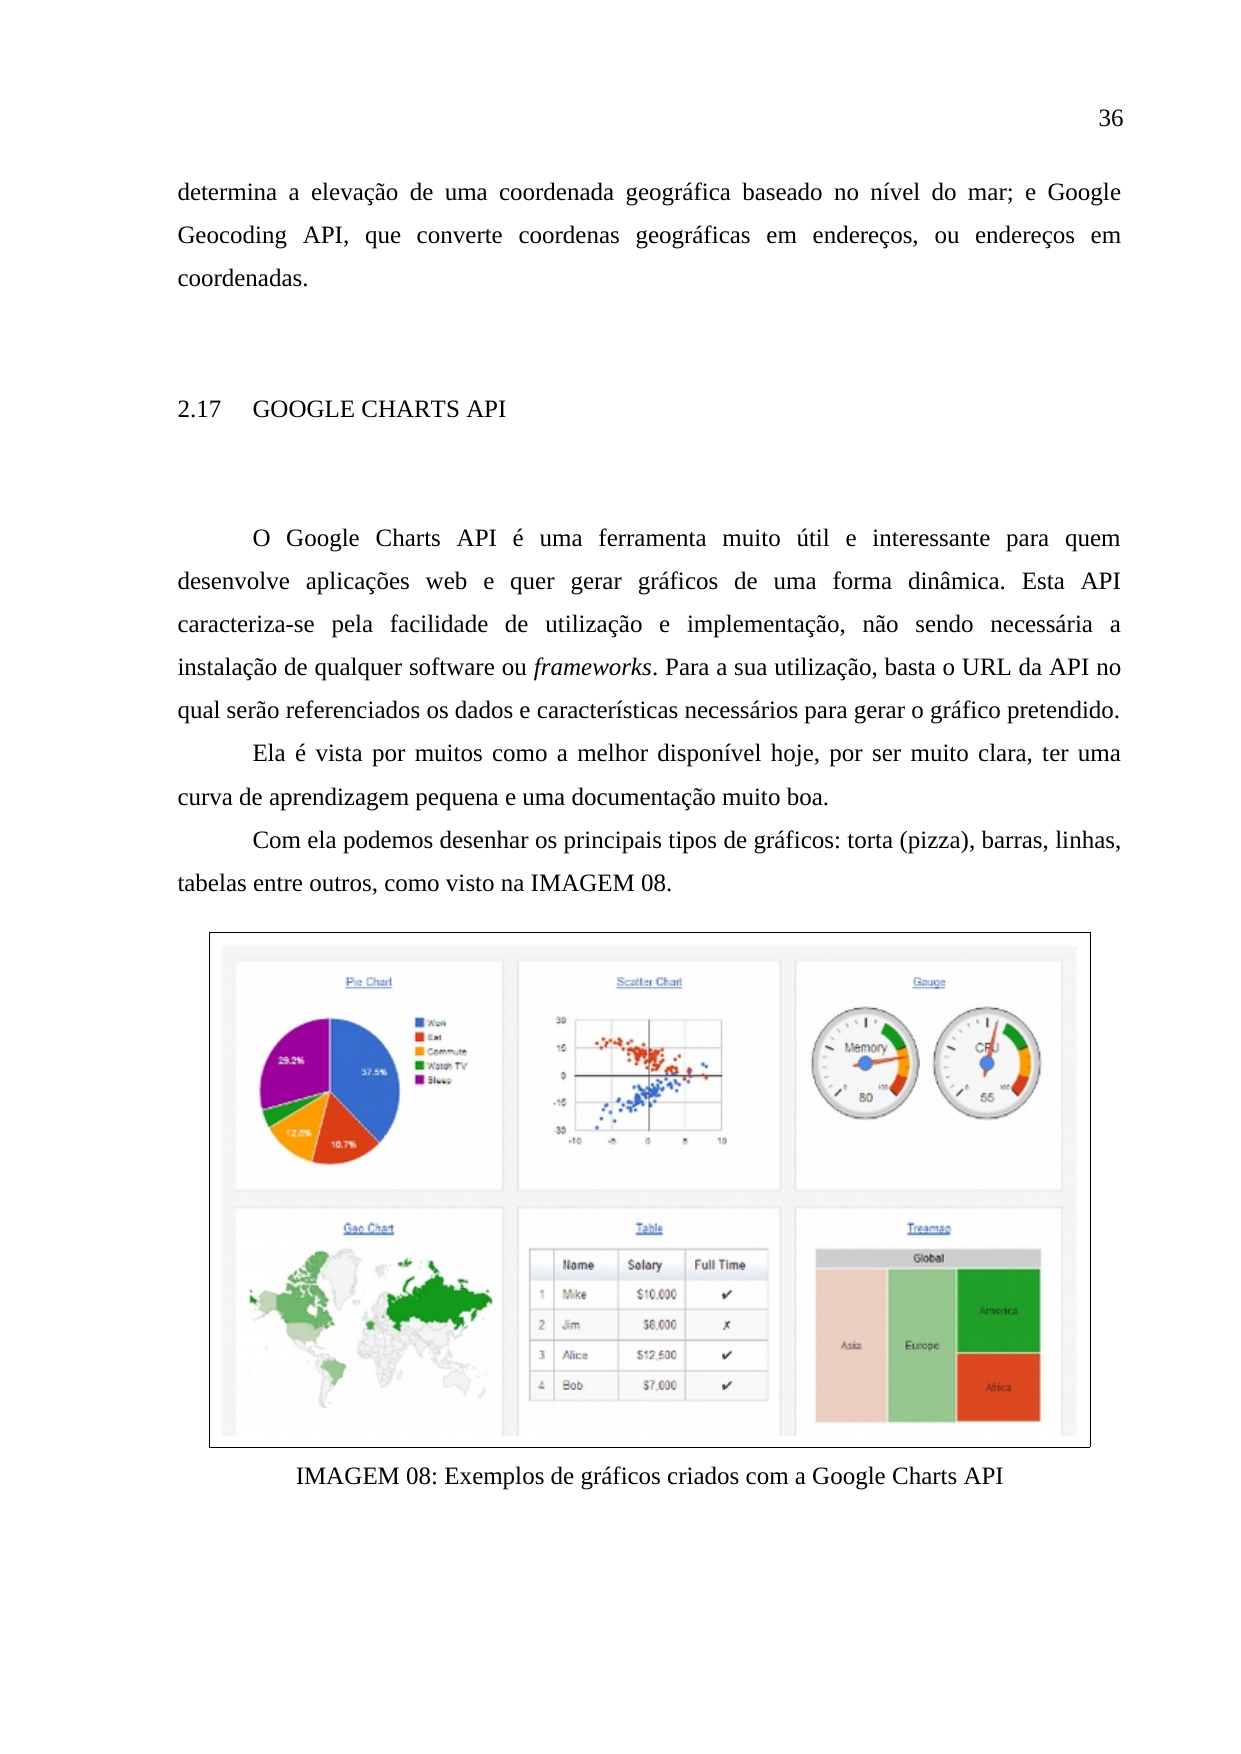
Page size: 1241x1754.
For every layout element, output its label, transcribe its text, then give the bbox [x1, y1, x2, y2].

text Com ela podemos desenhar os principais tipos de gráficos: torta (pizza), barras, linhas, tabelas entre outros, como visto na IMAGEM 08. [177, 825, 1122, 897]
picture [221, 944, 1078, 1436]
text Ela é vista por muitos como a melhor disponível hoje, por ser muito clara, ter uma curva de aprendizagem pequena e uma documentação muito boa. [177, 738, 1122, 810]
subtitle GOOGLE CHARTS API [177, 394, 1122, 423]
text IMAGEM 08: Exemplos de gráficos criados com a Google Charts API [177, 911, 1122, 1490]
text determina a elevação de uma coordenada geográfica baseado no nível do mar; e Google Geocoding API, que converte coordenas geográficas em endereços, ou endereços em coordenadas. [177, 177, 1122, 292]
text O Google Charts API é uma ferramenta muito útil e interessante para quem desenvolve aplicações web e quer gerar gráficos de uma forma dinâmica. Esta API caracteriza-se pela facilidade de utilização e implementação, não sendo necessária a instalação de qualquer software ou frameworks. Para a sua utilização, basta o URL da API no qual serão referenciados os dados e características necessários para gerar o gráfico pretendido. [177, 523, 1122, 724]
